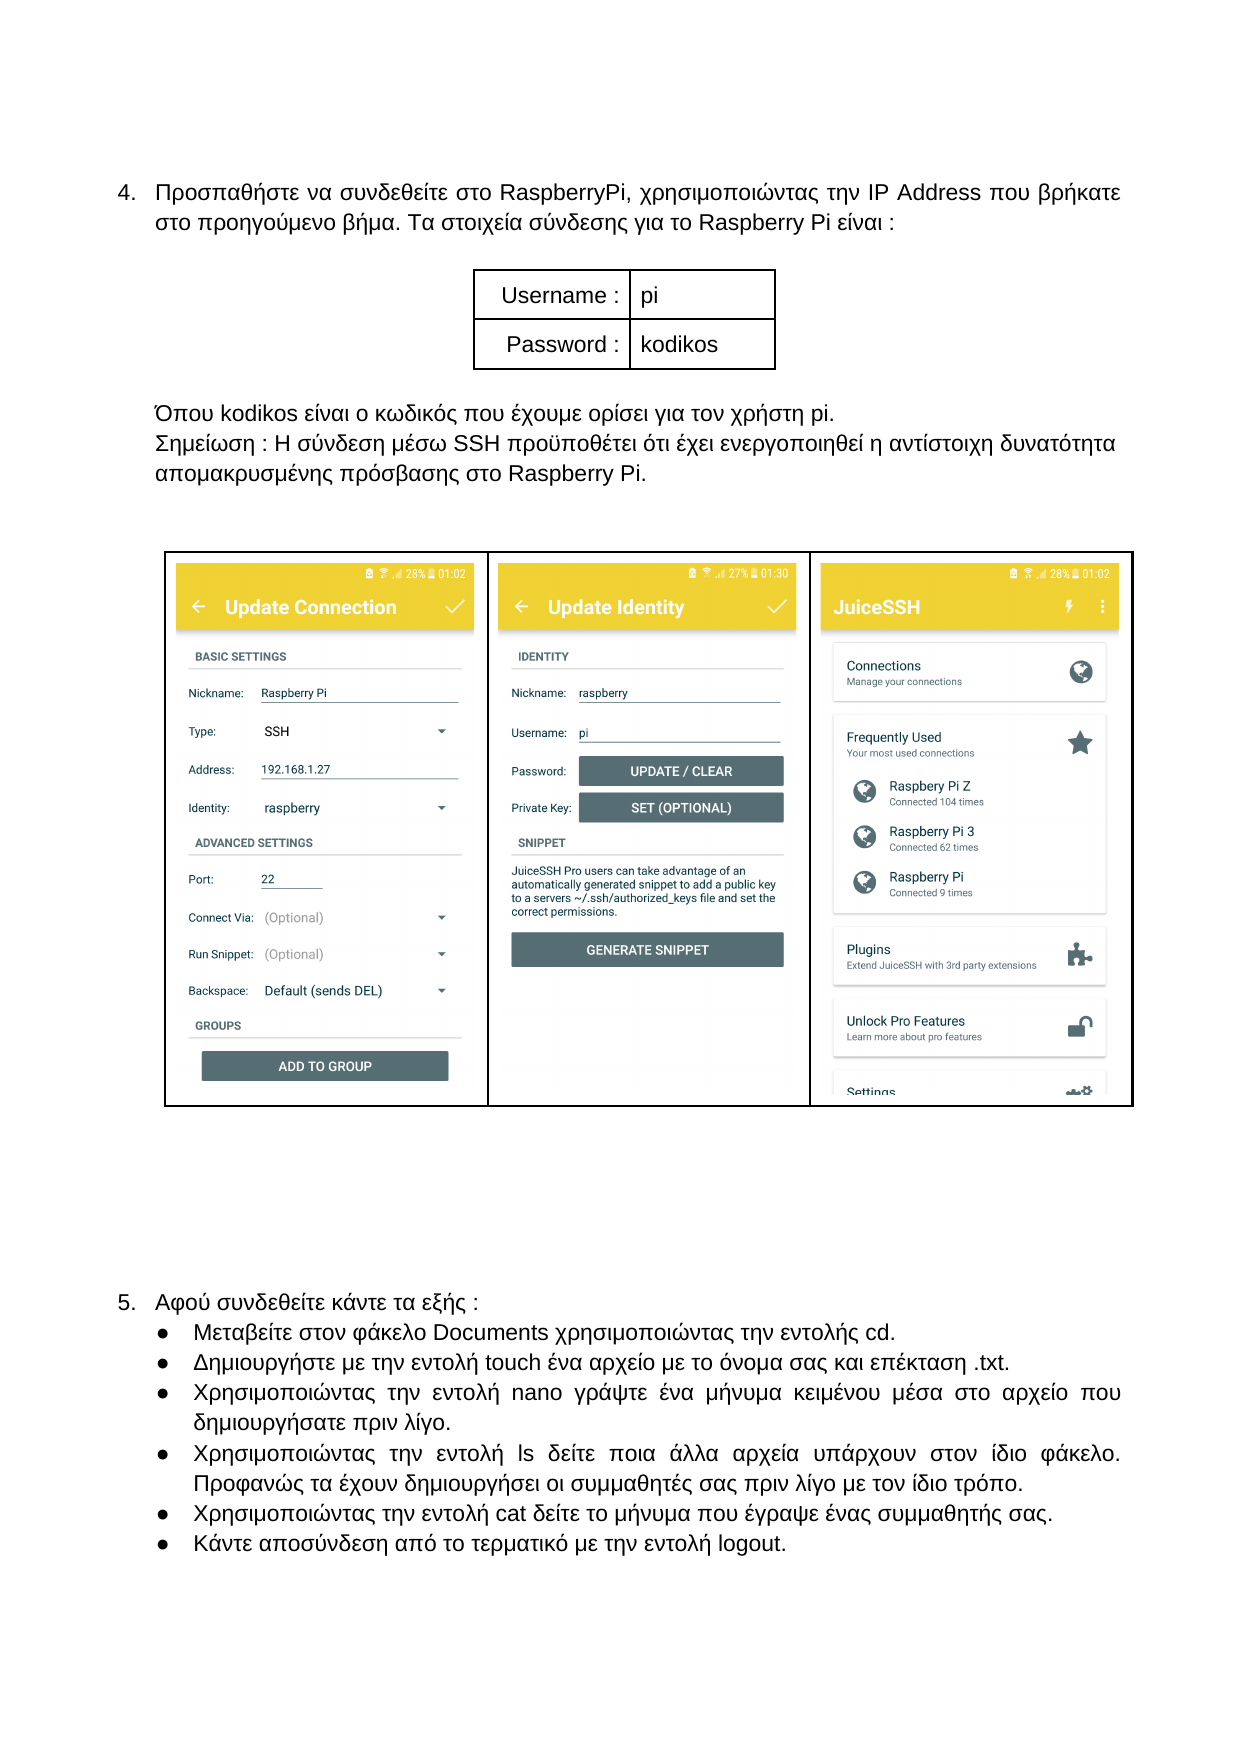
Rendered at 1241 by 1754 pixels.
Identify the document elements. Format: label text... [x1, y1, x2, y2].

list Χρησιμοποιώντας την εντολή cat δείτε το μήνυμα που έγραψε ένας συμμαθητής σας. [156, 1500, 1122, 1526]
table_cell Password : [475, 320, 629, 368]
text Όπου kodikos είναι ο κωδικός που έχουμε ορίσει για τον χρήστη pi. [118, 400, 1122, 426]
table_header pi [631, 271, 774, 318]
list Αφού συνδεθείτε κάντε τα εξής : [117, 1288, 1122, 1315]
picture [820, 563, 1119, 1095]
list Μεταβείτε στον φάκελο Documents χρησιμοποιώντας την εντολής cd. [156, 1319, 1122, 1345]
table_header [811, 553, 1131, 1105]
list Χρησιμοποιώντας την εντολή ls δείτε ποια άλλα αρχεία υπάρχουν στον ίδιο φάκελο. Προφανώς τα έχουν δημιουργήσει οι συμμαθητές σας πριν λίγο με τον ίδιο τρόπο. [156, 1439, 1122, 1496]
picture [175, 563, 475, 1095]
list Χρησιμοποιώντας την εντολή nano γράψτε ένα μήνυμα κειμένου μέσα στο αρχείο που δημιουργήσατε πριν λίγο. [156, 1379, 1122, 1436]
list Προσπαθήστε να συνδεθείτε στο RaspberryPi, χρησιμοποιώντας την IP Address που βρήκατε στο προηγούμενο βήμα. Τα στοιχεία σύνδεσης για το Raspberry Pi είναι : [117, 178, 1122, 235]
table_header [166, 553, 487, 1105]
table_header [489, 553, 809, 1105]
list Κάντε αποσύνδεση από το τερματικό με την εντολή logout. [156, 1530, 1122, 1556]
table_header Username : [475, 271, 629, 318]
picture [498, 563, 797, 1095]
text Σημείωση : Η σύνδεση μέσω SSH προϋποθέτει ότι έχει ενεργοποιηθεί η αντίστοιχη δυνατότητα απομακρυσμένης πρόσβασης στο Raspberry Pi. [155, 430, 1122, 487]
table_cell kodikos [631, 320, 774, 368]
list Δημιουργήστε με την εντολή touch ένα αρχείο με το όνομα σας και επέκταση .txt. [156, 1349, 1122, 1375]
